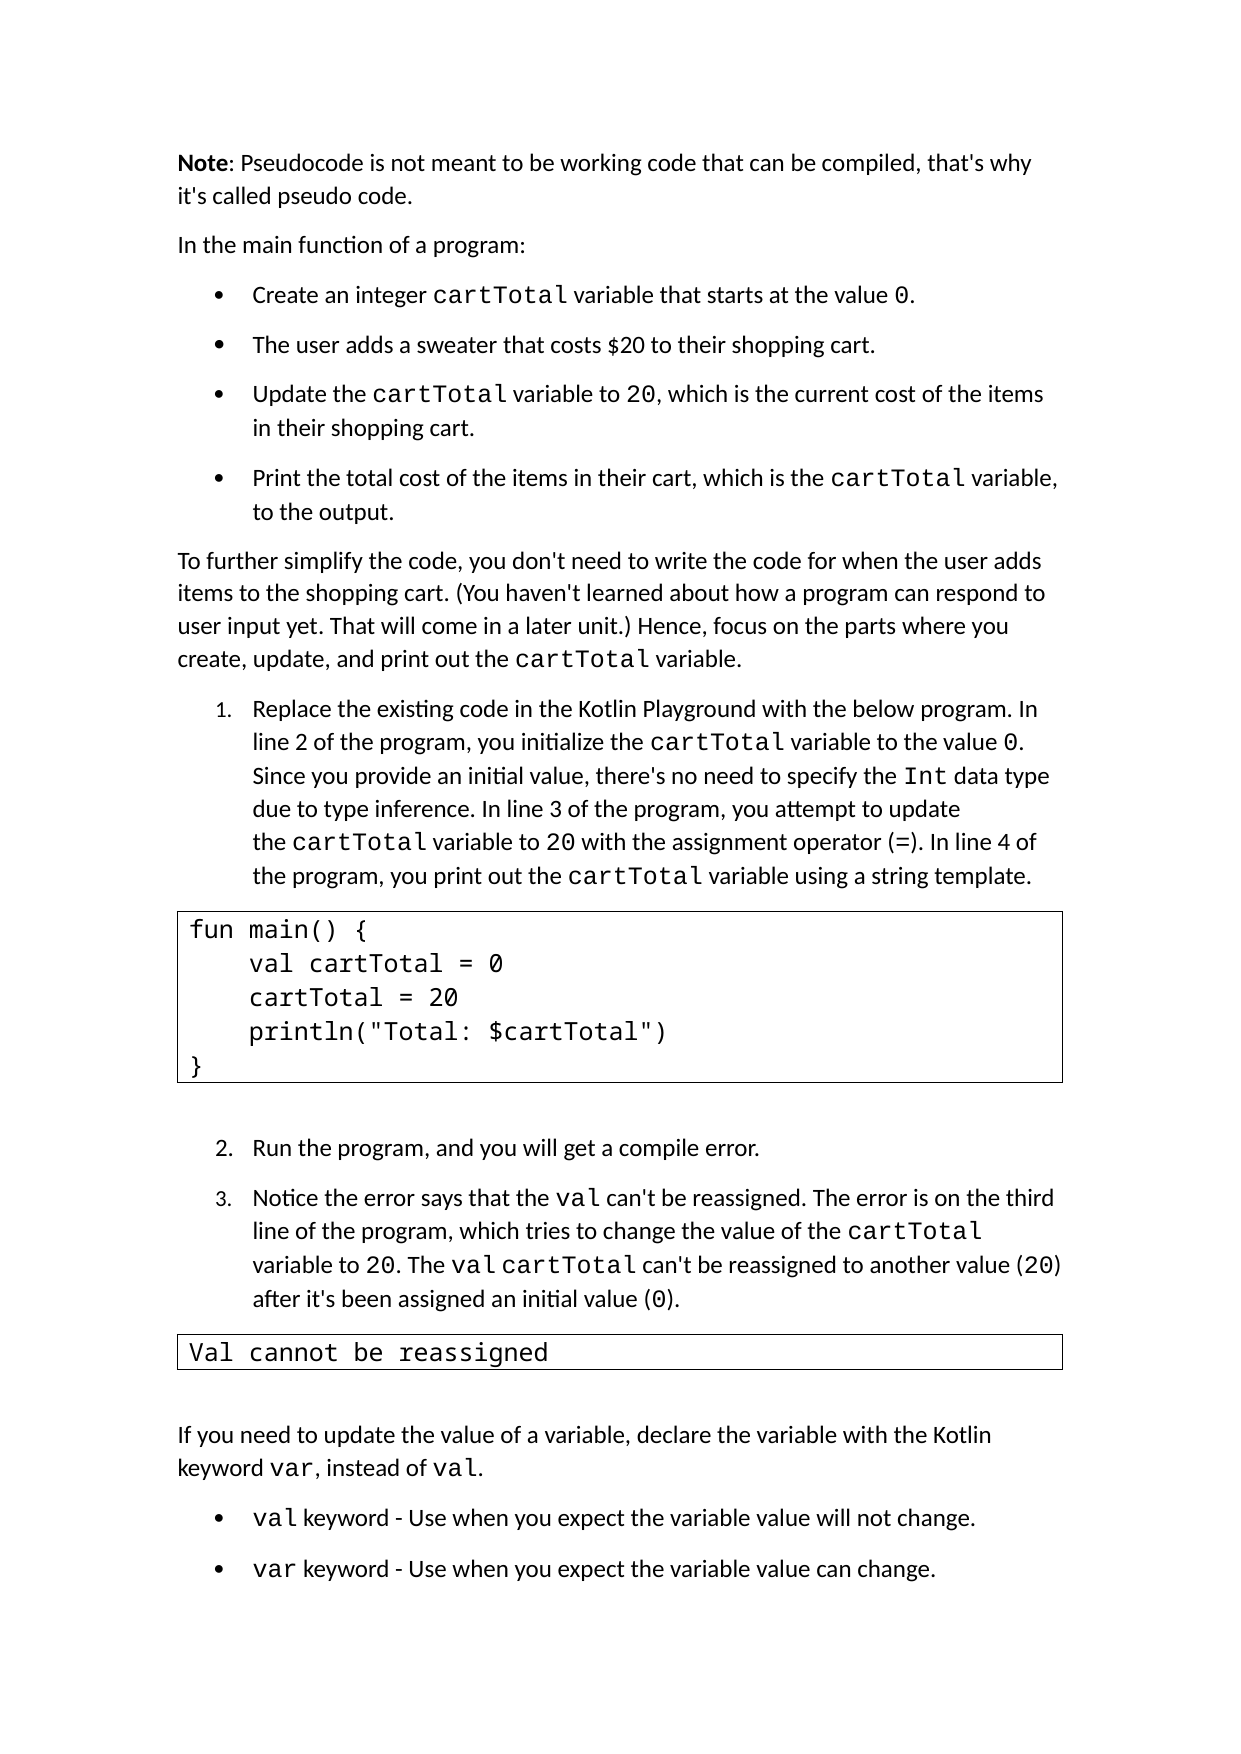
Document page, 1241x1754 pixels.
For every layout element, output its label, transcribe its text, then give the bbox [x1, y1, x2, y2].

list Update the cartTotal variable to 20, which is the current cost of the items in their shopping cart. [215, 379, 1063, 443]
list Notice the error says that the val can't be reassigned. The error is on the third line of the program, which tries to change the value of the cartTotal variable to 20. The val cartTotal can't be reassigned to another value (20) after it's been assigned an initial value (0). [215, 1182, 1063, 1315]
list val keyword - Use when you expect the variable value will not change. [215, 1502, 1063, 1534]
list Replace the existing code in the Kotlin Playground with the below program. In line 2 of the program, you initialize the cartTotal variable to the value 0. Since you provide an initial value, there's no need to specify the Int data type due to type inference. In line 3 of the program, you attempt to update the cartTotal variable to 20 with the assignment operator (=). In line 4 of the program, you print out the cartTotal variable using a string template. [215, 693, 1063, 892]
table_header fun main() { val cartTotal = 0 cartTotal = 20 println("Total: $cartTotal") } [178, 912, 1062, 1082]
list The user adds a sweater that costs $20 to their shopping cart. [215, 329, 1063, 360]
text In the main function of a program: [177, 229, 1063, 260]
list Run the program, and you will get a compile error. [215, 1132, 1063, 1163]
text Note: Pseudocode is not meant to be working code that can be compiled, that's why it's called pseudo code. [177, 148, 1063, 211]
text If you need to update the value of a variable, declare the variable with the Kotlin keyword var, instead of val. [177, 1419, 1063, 1484]
table_header Val cannot be reassigned [178, 1335, 1062, 1369]
list Create an integer cartTotal variable that starts at the value 0. [215, 279, 1063, 311]
list var keyword - Use when you expect the variable value can change. [215, 1553, 1063, 1585]
text To further simplify the code, you don't need to write the code for when the user adds items to the shopping cart. (You haven't learned about how a program can respond to user input yet. That will come in a later unit.) Hence, focus on the parts where you create, update, and print out the cartTotal variable. [177, 545, 1063, 674]
list Print the total cost of the items in their cart, which is the cartTotal variable, to the output. [215, 462, 1063, 526]
